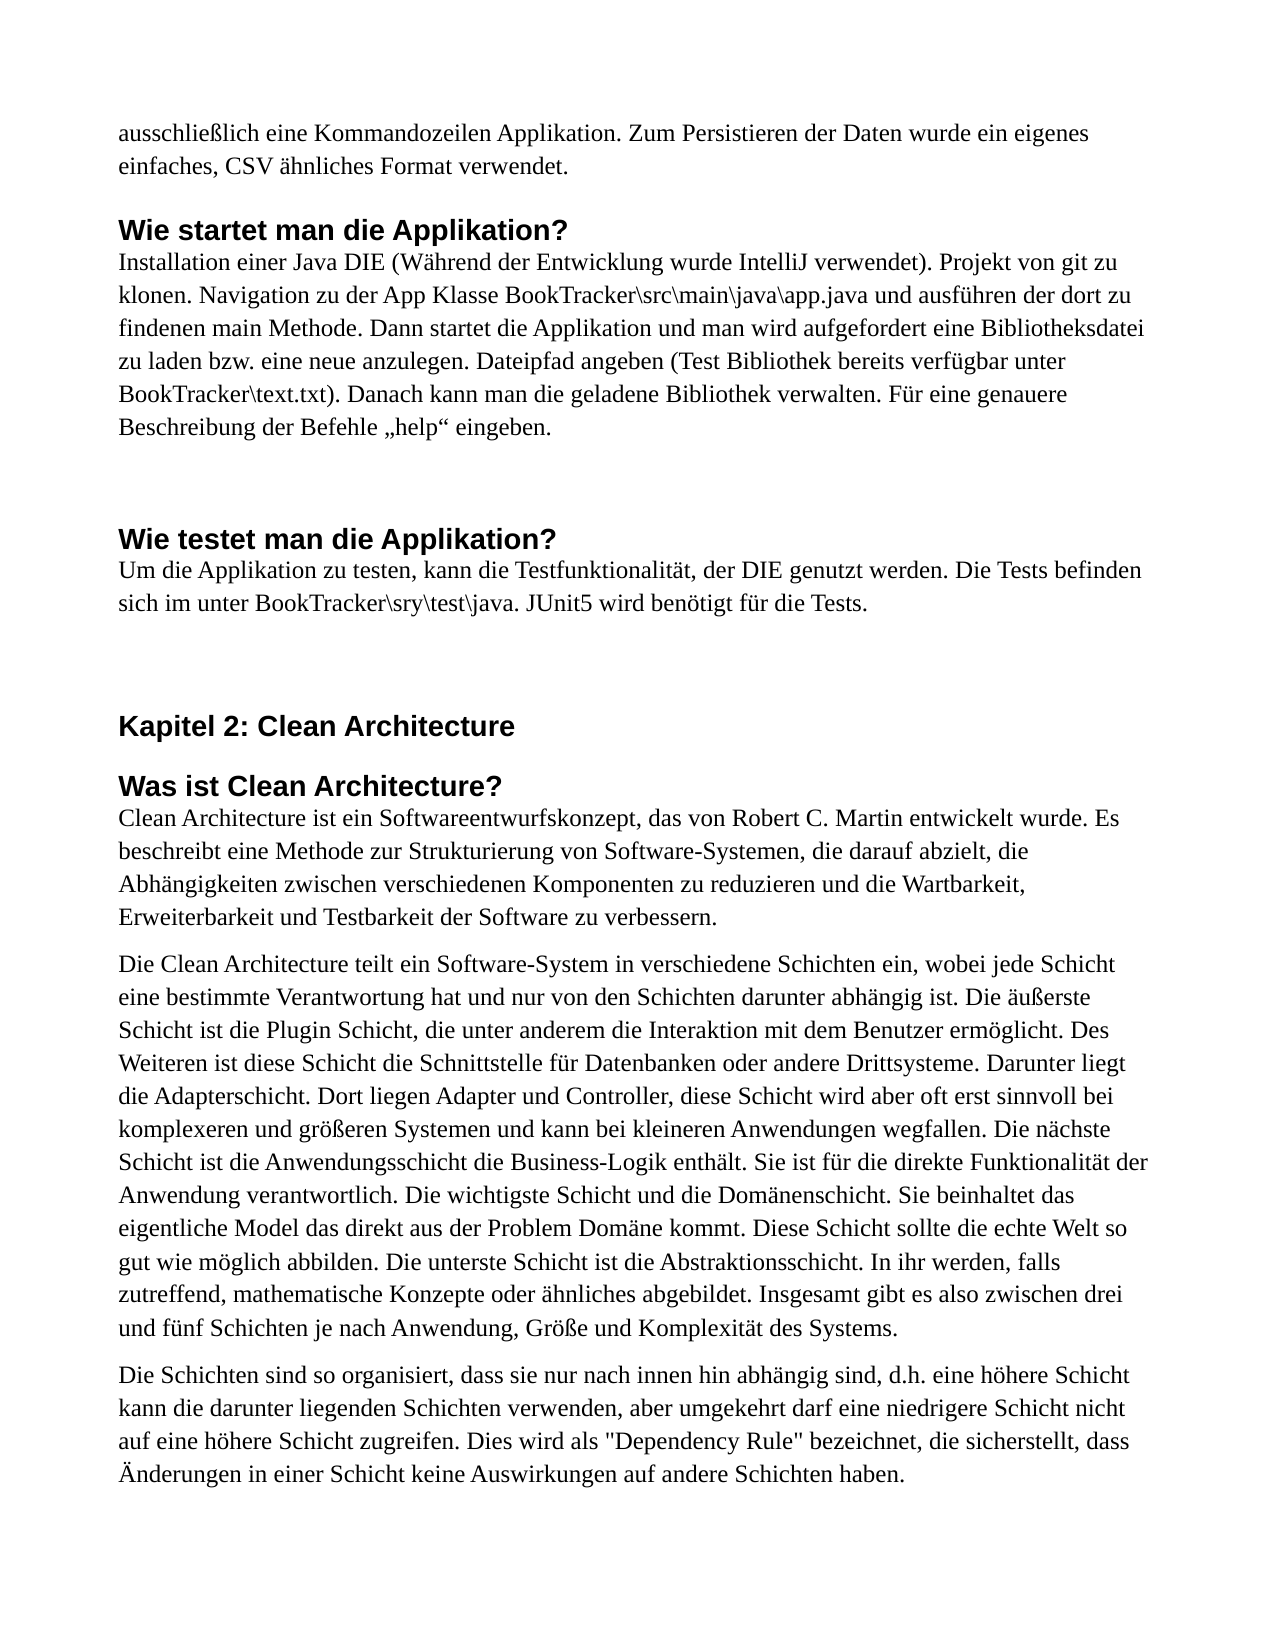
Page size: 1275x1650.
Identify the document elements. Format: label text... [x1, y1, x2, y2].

text Um die Applikation zu testen, kann die Testfunktionalität, der DIE genutzt werden. Die Tests befinden sich im unter BookTracker\sry\test\java. JUnit5 wird benötigt für die Tests. [118, 555, 1157, 617]
text Installation einer Java DIE (Während der Entwicklung wurde IntelliJ verwendet). Projekt von git zu klonen. Navigation zu der App Klasse BookTracker\src\main\java\app.java und ausführen der dort zu findenen main Methode. Dann startet die Applikation und man wird aufgefordert eine Bibliotheksdatei zu laden bzw. eine neue anzulegen. Dateipfad angeben (Test Bibliothek bereits verfügbar unter BookTracker\text.txt). Danach kann man die geladene Bibliothek verwalten. Für eine genauere Beschreibung der Befehle „help“ eingeben. [118, 247, 1157, 441]
subtitle Wie startet man die Applikation? [118, 213, 1157, 247]
subtitle Was ist Clean Architecture? [118, 769, 1157, 803]
text Die Schichten sind so organisiert, dass sie nur nach innen hin abhängig sind, d.h. eine höhere Schicht kann die darunter liegenden Schichten verwenden, aber umgekehrt darf eine niedrigere Schicht nicht auf eine höhere Schicht zugreifen. Dies wird als "Dependency Rule" bezeichnet, die sicherstellt, dass Änderungen in einer Schicht keine Auswirkungen auf andere Schichten haben. [118, 1360, 1157, 1488]
subtitle Kapitel 2: Clean Architecture [118, 708, 1157, 742]
text Die Clean Architecture teilt ein Software-System in verschiedene Schichten ein, wobei jede Schicht eine bestimmte Verantwortung hat und nur von den Schichten darunter abhängig ist. Die äußerste Schicht ist die Plugin Schicht, die unter anderem die Interaktion mit dem Benutzer ermöglicht. Des Weiteren ist diese Schicht die Schnittstelle für Datenbanken oder andere Drittsysteme. Darunter liegt die Adapterschicht. Dort liegen Adapter und Controller, diese Schicht wird aber oft erst sinnvoll bei komplexeren und größeren Systemen und kann bei kleineren Anwendungen wegfallen. Die nächste Schicht ist die Anwendungsschicht die Business-Logik enthält. Sie ist für die direkte Funktionalität der Anwendung verantwortlich. Die wichtigste Schicht und die Domänenschicht. Sie beinhaltet das eigentliche Model das direkt aus der Problem Domäne kommt. Diese Schicht sollte die echte Welt so gut wie möglich abbilden. Die unterste Schicht ist die Abstraktionsschicht. In ihr werden, falls zutreffend, mathematische Konzepte oder ähnliches abgebildet. Insgesamt gibt es also zwischen drei und fünf Schichten je nach Anwendung, Größe und Komplexität des Systems. [118, 949, 1157, 1341]
text Clean Architecture ist ein Softwareentwurfskonzept, das von Robert C. Martin entwickelt wurde. Es beschreibt eine Methode zur Strukturierung von Software-Systemen, die darauf abzielt, die Abhängigkeiten zwischen verschiedenen Komponenten zu reduzieren und die Wartbarkeit, Erweiterbarkeit und Testbarkeit der Software zu verbessern. [118, 803, 1157, 931]
text ausschließlich eine Kommandozeilen Applikation. Zum Persistieren der Daten wurde ein eigenes einfaches, CSV ähnliches Format verwendet. [118, 118, 1157, 180]
subtitle Wie testet man die Applikation? [118, 522, 1157, 555]
